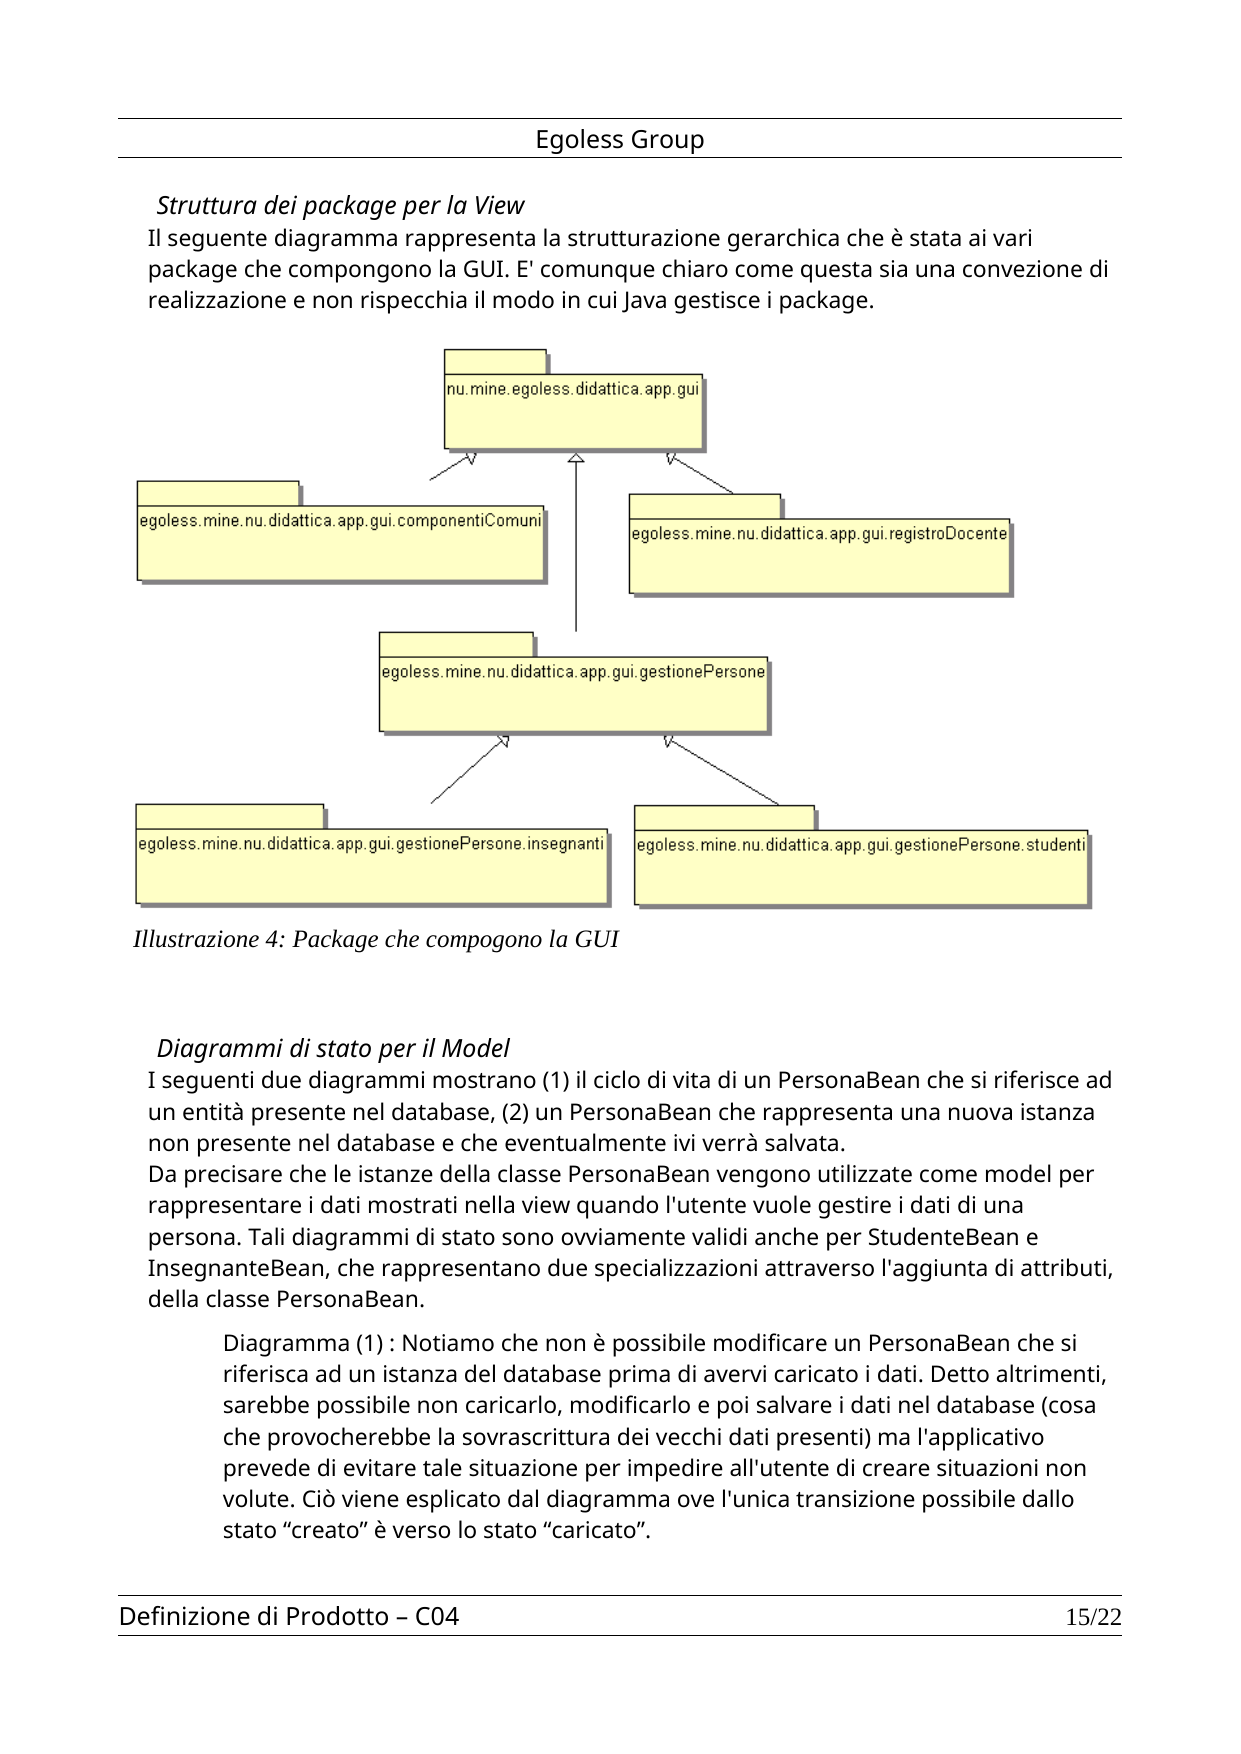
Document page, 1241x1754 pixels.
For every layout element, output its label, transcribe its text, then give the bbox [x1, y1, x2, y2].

list Diagramma (1) : Notiamo che non è possibile modificare un PersonaBean che si riferisca ad un istanza del database prima di avervi caricato i dati. Detto altrimenti, sarebbe possibile non caricarlo, modificarlo e poi salvare i dati nel database (cosa che provocherebbe la sovrascrittura dei vecchi dati presenti) ma l'applicativo prevede di evitare tale situazione per impedire all'utente di creare situazioni non volute. Ciò viene esplicato dal diagramma ove l'unica transizione possibile dallo stato “creato” è verso lo stato “caricato”. [185, 1327, 1122, 1546]
picture [133, 340, 1108, 925]
text Illustrazione 4: Package che compogono la GUI [133, 925, 1107, 953]
text I seguenti due diagrammi mostrano (1) il ciclo di vita di un PersonaBean che si riferisce ad un entità presente nel database, (2) un PersonaBean che rappresenta una nuova istanza non presente nel database e che eventualmente ivi verrà salvata. Da precisare che le istanze della classe PersonaBean vengono utilizzate come model per rappresentare i dati mostrati nella view quando l'utente vuole gestire i dati di una persona. Tali diagrammi di stato sono ovviamente validi anche per StudenteBean e InsegnanteBean, che rappresentano due specializzazioni attraverso l'aggiunta di attributi, della classe PersonaBean. [148, 1064, 1122, 1314]
subtitle Diagrammi di stato per il Model [148, 1030, 1122, 1064]
text Il seguente diagramma rappresenta la strutturazione gerarchica che è stata ai vari package che compongono la GUI. E' comunque chiaro come questa sia una convezione di realizzazione e non rispecchia il modo in cui Java gestisce i package. [148, 222, 1122, 316]
subtitle Struttura dei package per la View [148, 188, 1122, 222]
